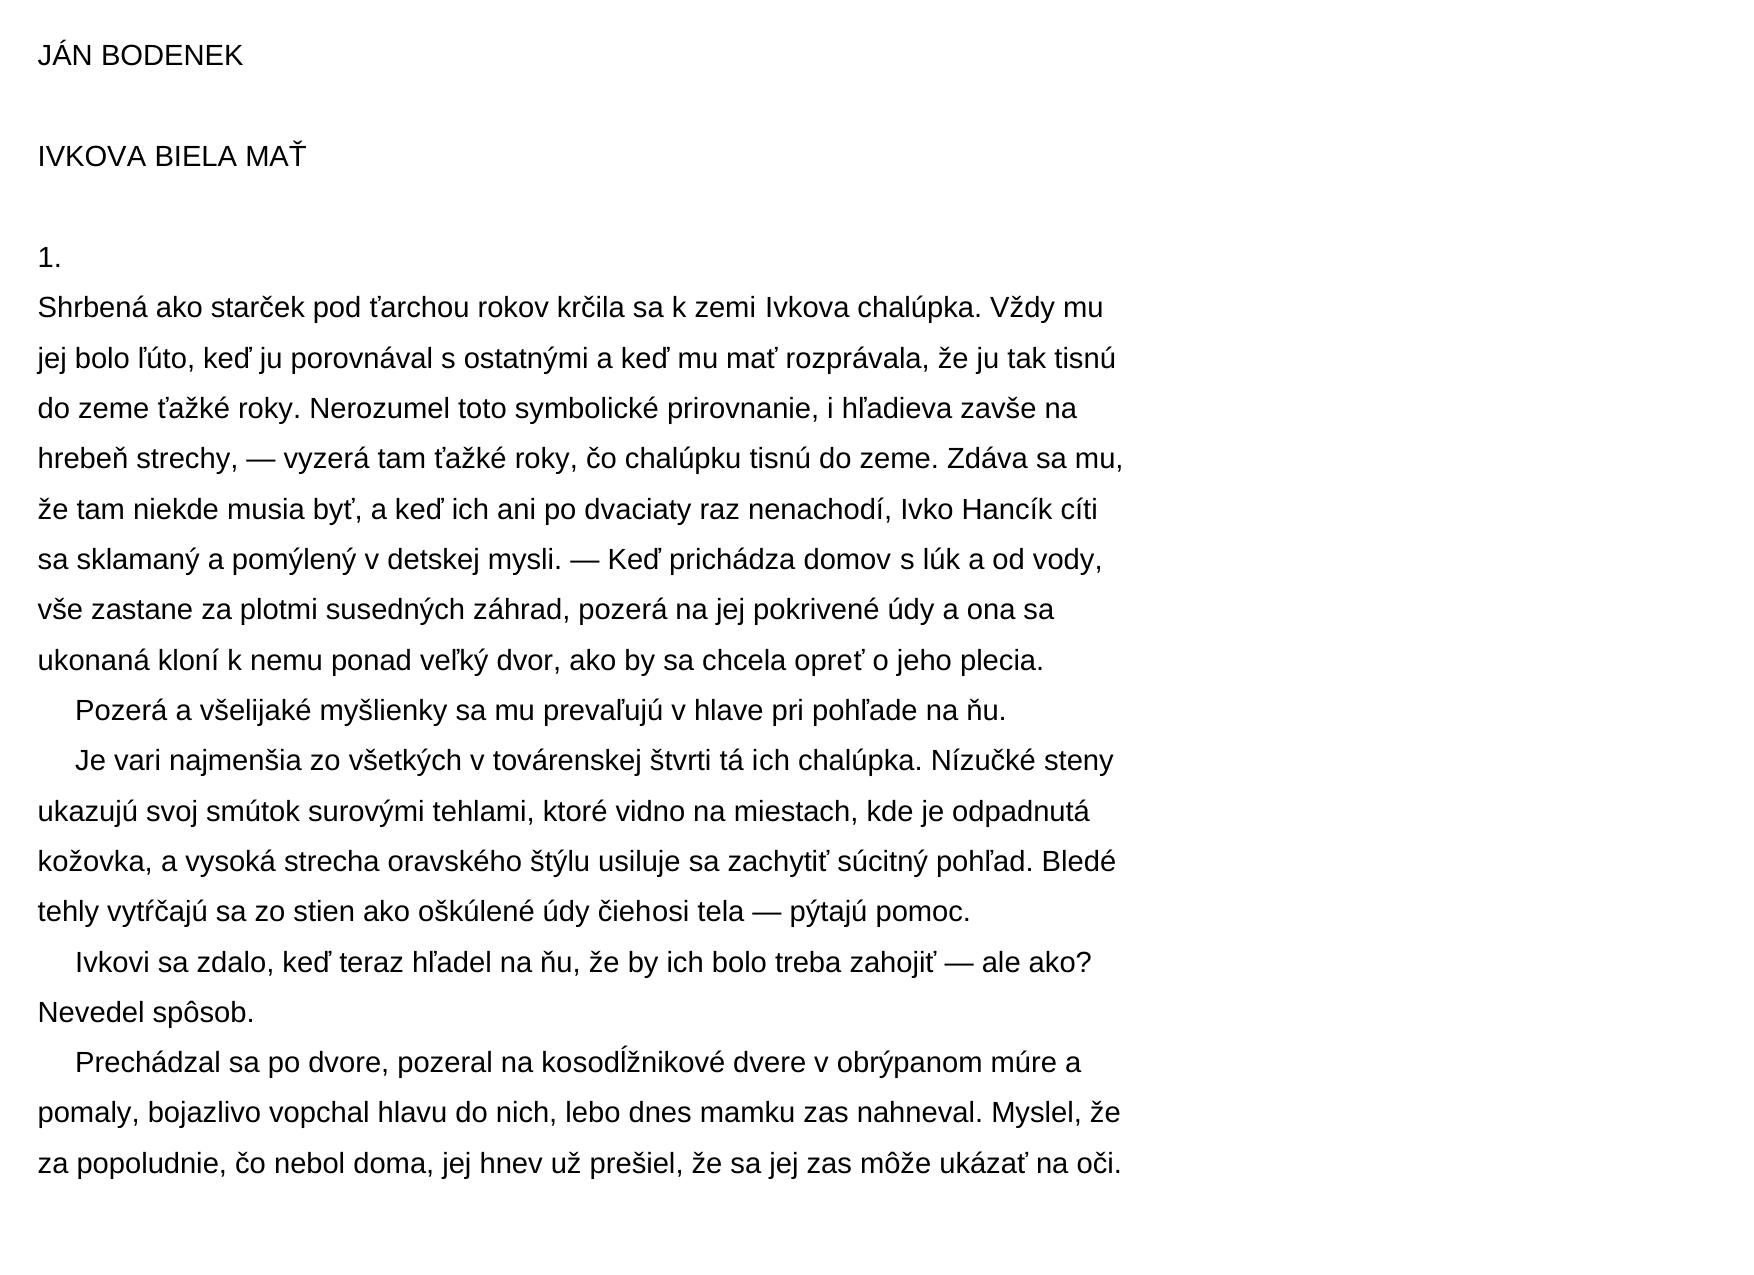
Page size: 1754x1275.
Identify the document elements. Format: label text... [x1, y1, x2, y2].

text JÁN BODENEK [37, 37, 1130, 71]
text Ivkovi sa zdalo, keď teraz hľadel na ňu, že by ich bolo treba zahojiť — ale ako? Nevedel spôsob. [37, 944, 1130, 1028]
text Shrbená ako starček pod ťarchou rokov krčila sa k zemi Ivkova chalúpka. Vždy mu jej bolo ľúto, keď ju porovnával s ostatnými a keď mu mať rozprávala, že ju tak tisnú do zeme ťažké roky. Nerozumel toto symbolické prirovnanie, i hľadieva zavše na hrebeň strechy, — vyzerá tam ťažké roky, čo chalúpku tisnú do zeme. Zdáva sa mu, že tam niekde musia byť, a keď ich ani po dvaciaty raz nenachodí, Ivko Hancík cíti sa sklamaný a pomýlený v detskej mysli. — Keď prichádza domov s lúk a od vody, vše zastane za plotmi susedných záhrad, pozerá na jej pokrivené údy a ona sa ukonaná kloní k nemu ponad veľký dvor, ako by sa chcela opreť o jeho plecia. [37, 291, 1130, 676]
text 1. [37, 240, 1130, 274]
text Pozerá a všelijaké myšlienky sa mu prevaľujú v hlave pri pohľade na ňu. [37, 693, 1130, 727]
text Prechádzal sa po dvore, pozeral na kosodĺžnikové dvere v obrýpanom múre a pomaly, bojazlivo vopchal hlavu do nich, lebo dnes mamku zas nahneval. Myslel, že za popoludnie, čo nebol doma, jej hnev už prešiel, že sa jej zas môže ukázať na oči. [37, 1045, 1130, 1179]
subtitle IVKOVA BIELA MAŤ [37, 139, 1130, 172]
text Je vari najmenšia zo všetkých v továrenskej štvrti tá ich chalúpka. Nízučké steny ukazujú svoj smútok surovými tehlami, ktoré vidno na miestach, kde je odpadnutá kožovka, a vysoká strecha oravského štýlu usiluje sa zachytiť súcitný pohľad. Bledé tehly vytŕčajú sa zo stien ako oškúlené údy čiehosi tela — pýtajú pomoc. [37, 743, 1130, 928]
